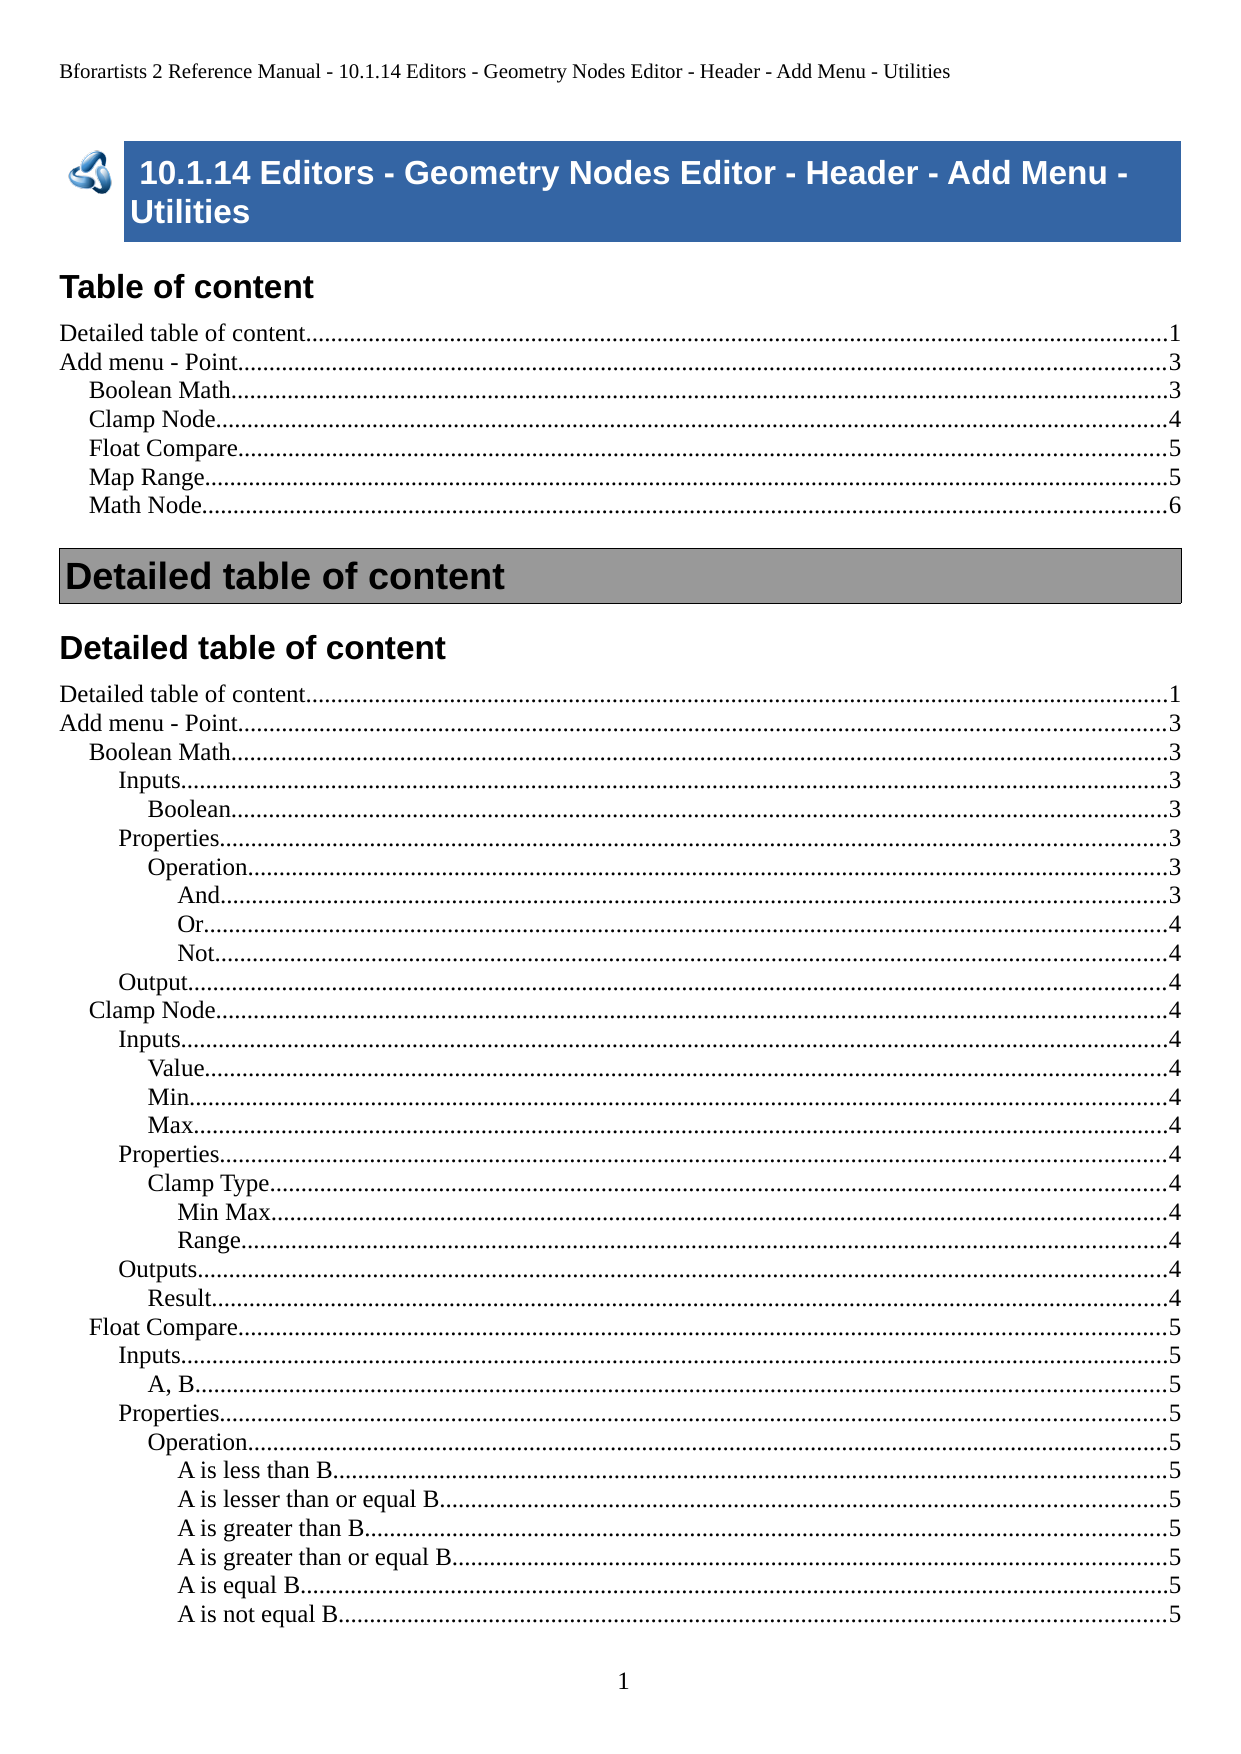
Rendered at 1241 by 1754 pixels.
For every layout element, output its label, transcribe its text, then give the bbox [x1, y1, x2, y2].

text Inputs 5 [118, 1340, 1181, 1369]
text Result 4 [147, 1283, 1181, 1312]
subtitle Detailed table of content [59, 628, 1181, 667]
text And 3 [177, 880, 1181, 909]
text A is less than B 5 [177, 1455, 1181, 1484]
text Math Node 6 [88, 490, 1181, 519]
text Range 4 [177, 1225, 1181, 1254]
text Operation 5 [147, 1427, 1181, 1455]
text Properties 4 [118, 1139, 1181, 1168]
text Detailed table of content 1 [59, 318, 1181, 347]
table_header Detailed table of content [60, 549, 1181, 603]
text Float Compare 5 [88, 433, 1181, 462]
text Boolean 3 [147, 794, 1181, 823]
text Properties 5 [118, 1398, 1181, 1427]
table_header 10.1.14 Editors - Geometry Nodes Editor - Header - Add Menu - Utilities [124, 141, 1181, 242]
text Not 4 [177, 938, 1181, 967]
text Boolean Math 3 [88, 375, 1181, 404]
text Output 4 [118, 967, 1181, 995]
text Max 4 [147, 1110, 1181, 1139]
picture [65, 147, 114, 197]
text A is equal B 5 [177, 1570, 1181, 1599]
text Min Max 4 [177, 1197, 1181, 1225]
text A is greater than or equal B 5 [177, 1542, 1181, 1570]
text Inputs 4 [118, 1024, 1181, 1053]
text Min 4 [147, 1082, 1181, 1110]
subtitle Table of content [59, 267, 1181, 305]
text Clamp Node 4 [88, 995, 1181, 1024]
text Or 4 [177, 909, 1181, 938]
text Inputs 3 [118, 765, 1181, 794]
text A is not equal B 5 [177, 1599, 1181, 1628]
text A, B 5 [147, 1369, 1181, 1398]
text Clamp Type 4 [147, 1168, 1181, 1197]
text Clamp Node 4 [88, 404, 1181, 433]
text Add menu - Point 3 [59, 708, 1181, 737]
text Detailed table of content 1 [59, 679, 1181, 708]
text Value 4 [147, 1053, 1181, 1082]
text Float Compare 5 [88, 1312, 1181, 1340]
text Map Range 5 [88, 462, 1181, 490]
text Add menu - Point 3 [59, 347, 1181, 375]
table_header [59, 141, 124, 242]
text Outputs 4 [118, 1254, 1181, 1283]
text A is greater than B 5 [177, 1513, 1181, 1542]
text Boolean Math 3 [88, 737, 1181, 765]
text A is lesser than or equal B 5 [177, 1484, 1181, 1513]
text Properties 3 [118, 823, 1181, 852]
text Operation 3 [147, 852, 1181, 880]
